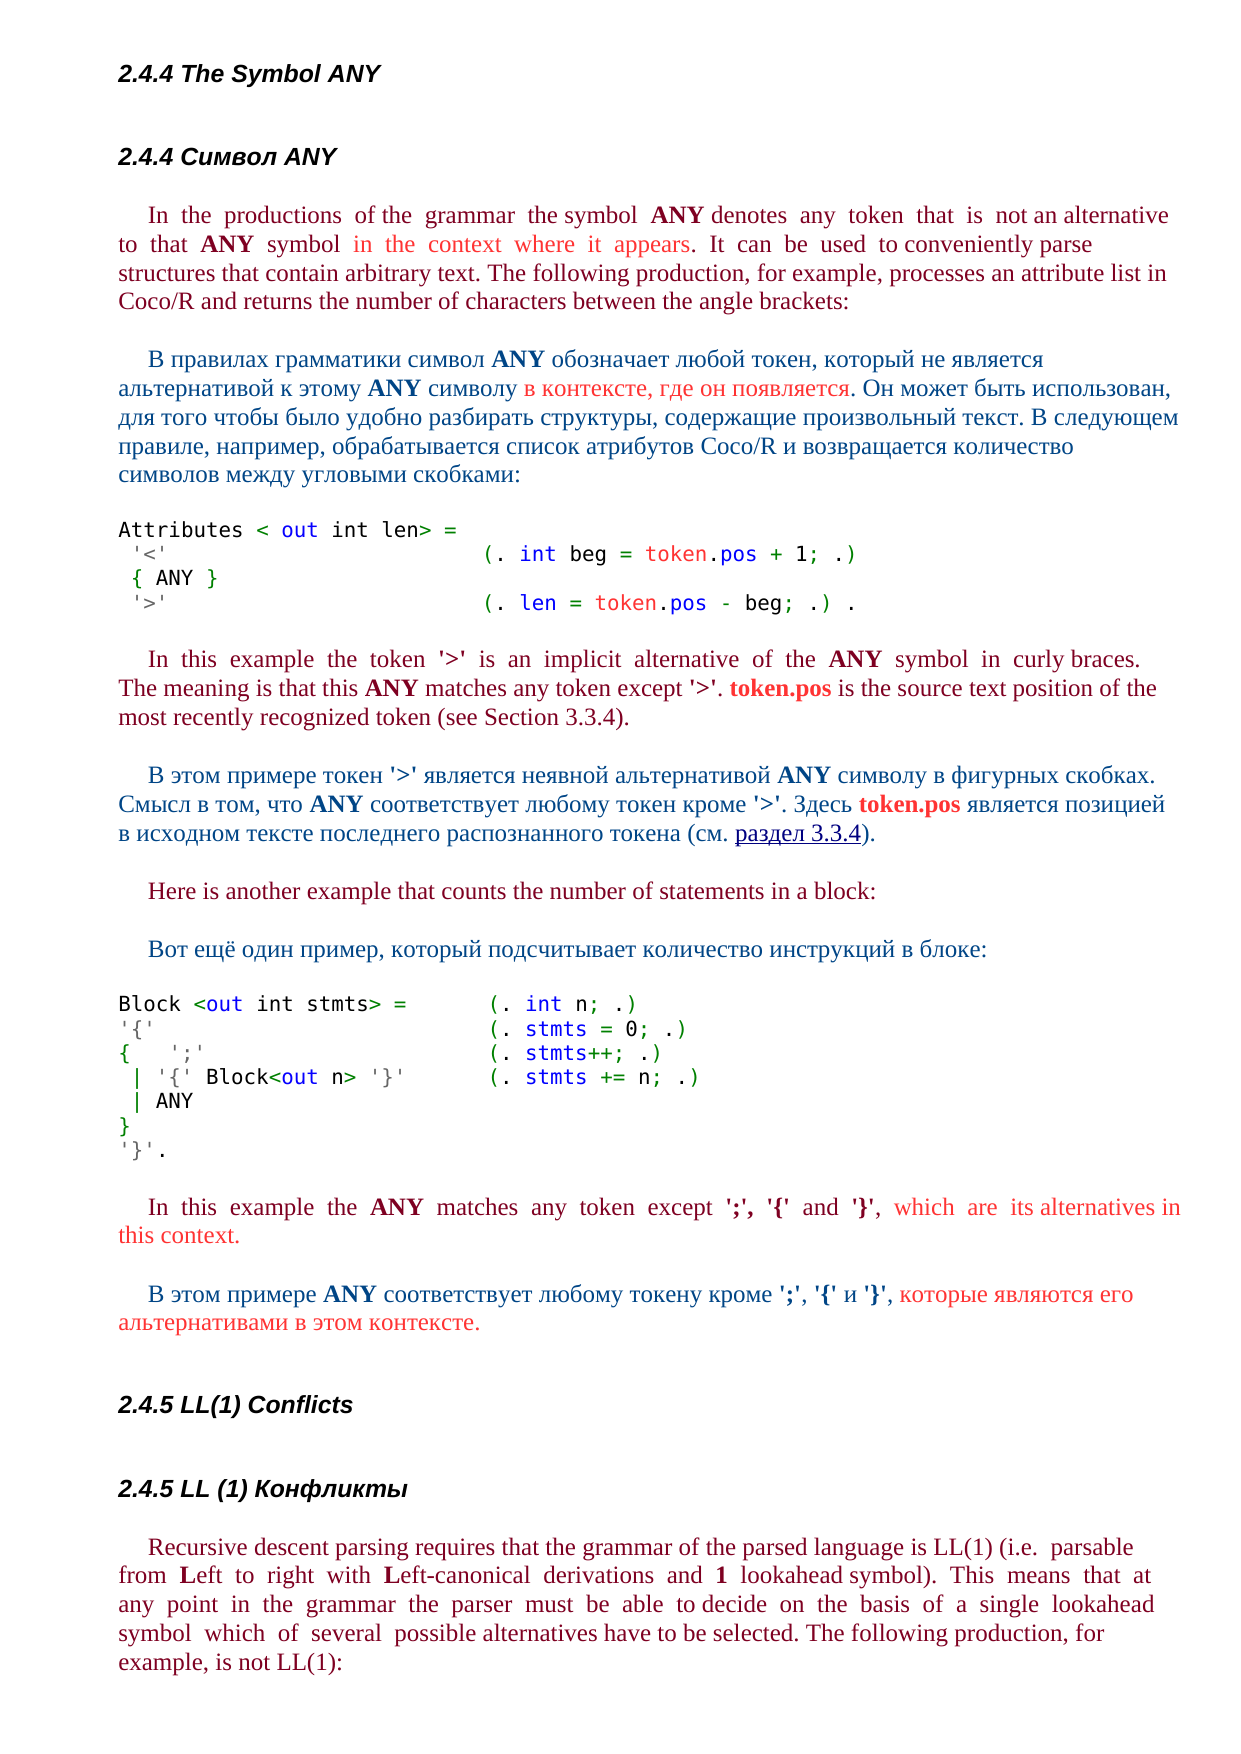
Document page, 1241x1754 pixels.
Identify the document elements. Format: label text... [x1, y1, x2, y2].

text Вот ещё один пример, который подсчитывает количество инструкций в блоке: [118, 934, 1181, 963]
text В этом примере ANY соответствует любому токену кроме ';', '{' и '}', которые являются его альтернативами в этом контексте. [118, 1279, 1181, 1336]
text Recursive descent parsing requires that the grammar of the parsed language is LL(1) (i.e. parsable from Left to right with Left-canonical derivations and 1 lookahead symbol). This means that at any point in the grammar the parser must be able to decide on the basis of a single lookahead symbol which of several possible alternatives have to be selected. The following production, for example, is not LL(1): [118, 1532, 1181, 1675]
subtitle 2.4.4 The Symbol ANY [118, 59, 1181, 88]
subtitle 2.4.5 LL (1) Конфликты [118, 1474, 1181, 1502]
text В этом примере токен '>' является неявной альтернативой ANY символу в фигурных скобках. Смысл в том, что ANY соответствует любому токен кроме '>'. Здесь token.pos является позицией в исходном тексте последнего распознанного токена (см. раздел 3.3.4). [118, 760, 1181, 846]
text Here is another example that counts the number of statements in a block: [118, 876, 1181, 904]
text In this example the token '>' is an implicit alternative of the ANY symbol in curly braces. The meaning is that this ANY matches any token except '>'. token.pos is the source text position of the most recently recognized token (see Section 3.3.4). [118, 644, 1181, 731]
text In the productions of the grammar the symbol ANY denotes any token that is not an alternative to that ANY symbol in the context where it appears. It can be used to conveniently parse structures that contain arbitrary text. The following production, for example, processes an attribute list in Coco/R and returns the number of characters between the angle brackets: [118, 200, 1181, 315]
text Attributes < out int len> = '<' (. int beg = token.pos + 1; .) { ANY } '>' (. len = token.pos - beg; .) . [118, 518, 1181, 615]
text Block <out int stmts> = (. int n; .) '{' (. stmts = 0; .) { ';' (. stmts++; .) | '{' Block<out n> '}' (. stmts += n; .) | ANY } '}'. [118, 992, 1181, 1162]
subtitle 2.4.4 Символ ANY [118, 142, 1181, 171]
text In this example the ANY matches any token except ';', '{' and '}', which are its alternatives in this context. [118, 1192, 1181, 1249]
text В правилах грамматики символ ANY обозначает любой токен, который не является альтернативой к этому ANY символу в контексте, где он появляется. Он может быть использован, для того чтобы было удобно разбирать структуры, содержащие произвольный текст. В следующем правиле, например, обрабатывается список атрибутов Coco/R и возвращается количество символов между угловыми скобками: [118, 344, 1181, 488]
subtitle 2.4.5 LL(1) Conflicts [118, 1391, 1181, 1419]
